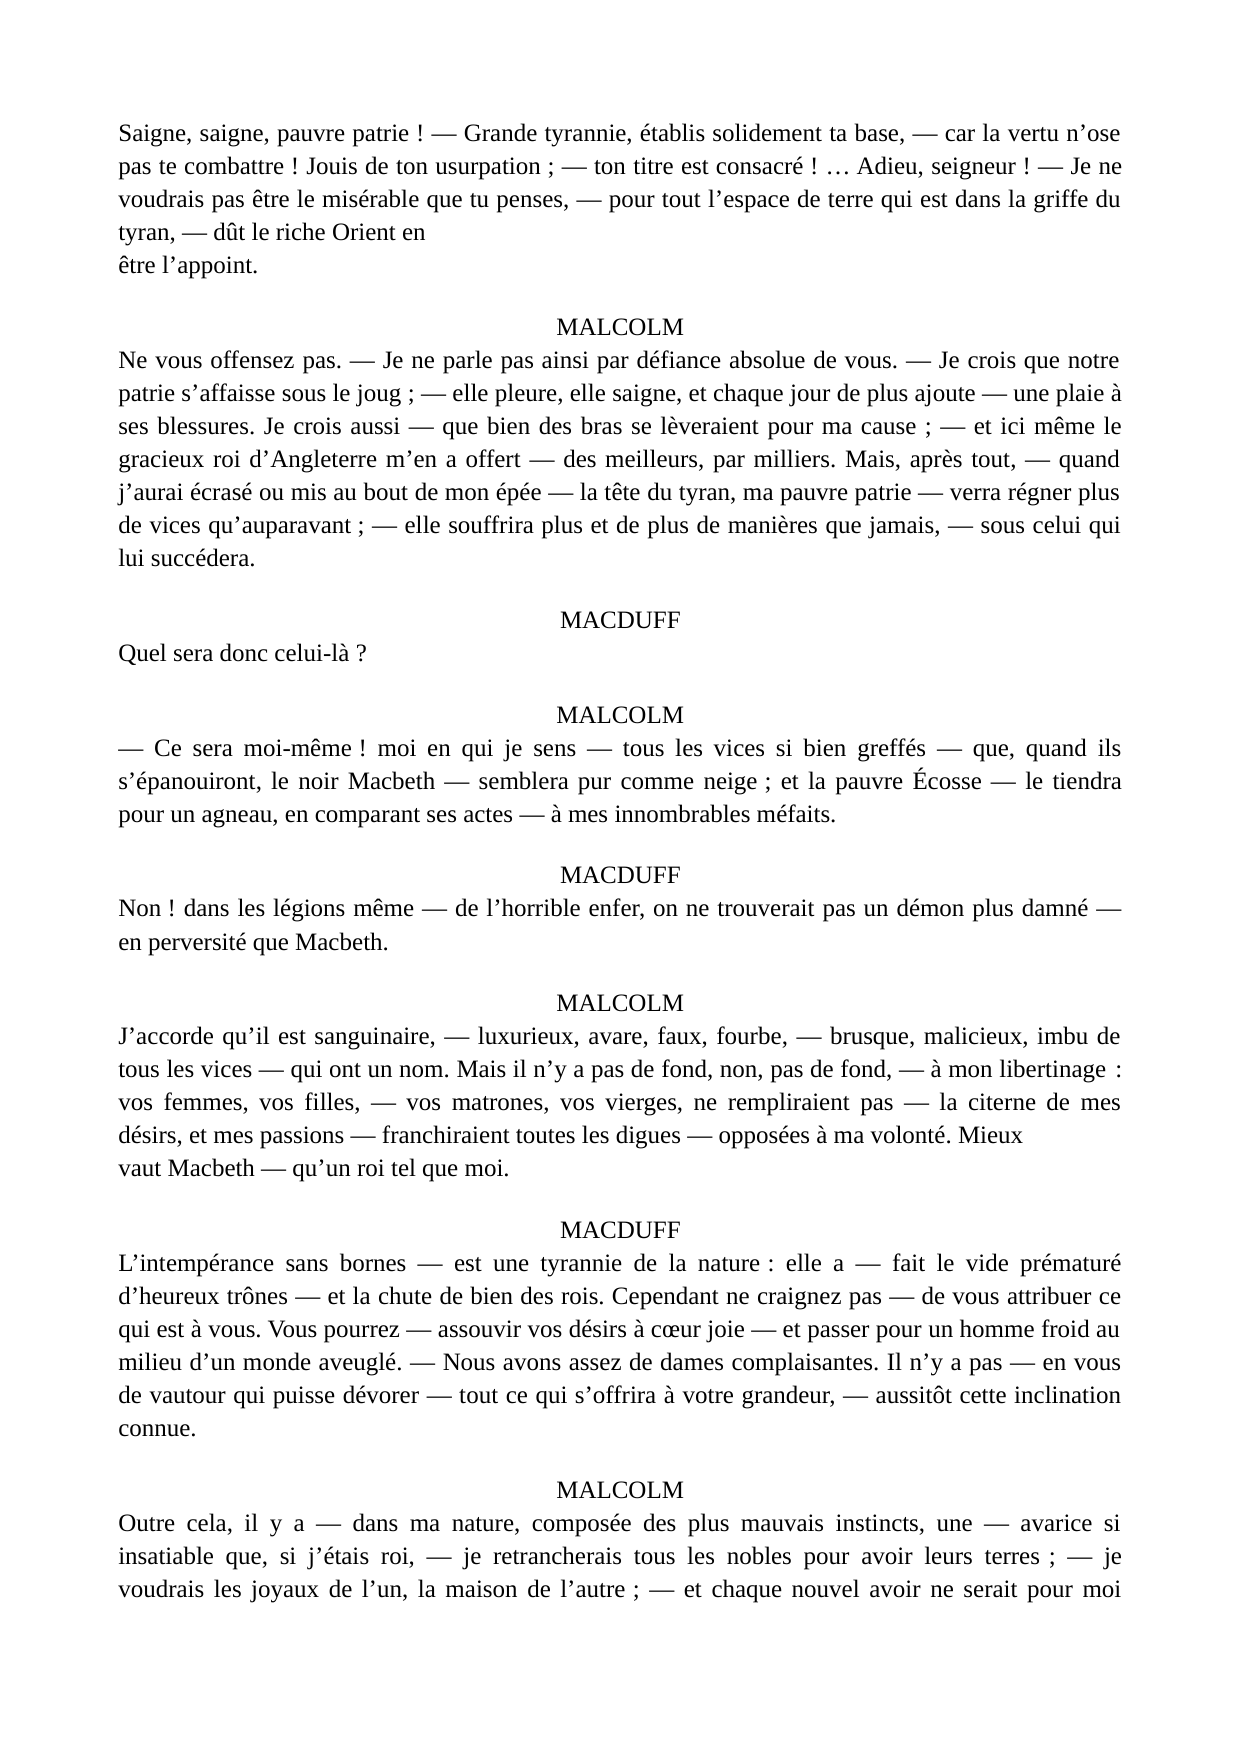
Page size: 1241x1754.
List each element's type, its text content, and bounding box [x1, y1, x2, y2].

text MACDUFF [118, 605, 1122, 634]
text MALCOLM [118, 1475, 1122, 1504]
text J’accorde qu’il est sanguinaire, — luxurieux, avare, faux, fourbe, — brusque, malicieux, imbu de tous les vices — qui ont un nom. Mais il n’y a pas de fond, non, pas de fond, — à mon libertinage : vos femmes, vos filles, — vos matrones, vos vierges, ne rempliraient pas — la citerne de mes désirs, et mes passions — franchiraient toutes les digues — opposées à ma volonté. Mieux [118, 1021, 1122, 1149]
text MACDUFF [118, 861, 1122, 889]
text MALCOLM [118, 700, 1122, 728]
text MALCOLM [118, 312, 1122, 341]
text Saigne, saigne, pauvre patrie ! — Grande tyrannie, établis solidement ta base, — car la vertu n’ose pas te combattre ! Jouis de ton usurpation ; — ton titre est consacré ! … Adieu, seigneur ! — Je ne voudrais pas être le misérable que tu penses, — pour tout l’espace de terre qui est dans la griffe du tyran, — dût le riche Orient en [118, 118, 1122, 246]
text — Ce sera moi-même ! moi en qui je sens — tous les vices si bien greffés — que, quand ils s’épanouiront, le noir Macbeth — semblera pur comme neige ; et la pauvre Écosse — le tiendra pour un agneau, en comparant ses actes — à mes innombrables méfaits. [118, 733, 1122, 827]
text MALCOLM [118, 988, 1122, 1017]
text L’intempérance sans bornes — est une tyrannie de la nature : elle a — fait le vide prématuré d’heureux trônes — et la chute de bien des rois. Cependant ne craignez pas — de vous attribuer ce qui est à vous. Vous pourrez — assouvir vos désirs à cœur joie — et passer pour un homme froid au milieu d’un monde aveuglé. — Nous avons assez de dames complaisantes. Il n’y a pas — en vous de vautour qui puisse dévorer — tout ce qui s’offrira à votre grandeur, — aussitôt cette inclination connue. [118, 1248, 1122, 1442]
text être l’appoint. [118, 250, 1122, 279]
text Non ! dans les légions même — de l’horrible enfer, on ne trouverait pas un démon plus damné — en perversité que Macbeth. [118, 893, 1122, 955]
text Outre cela, il y a — dans ma nature, composée des plus mauvais instincts, une — avarice si insatiable que, si j’étais roi, — je retrancherais tous les nobles pour avoir leurs terres ; — je voudrais les joyaux de l’un, la maison de l’autre ; — et chaque nouvel avoir ne serait pour moi [118, 1508, 1122, 1603]
text Quel sera donc celui-là ? [118, 638, 1122, 667]
text Ne vous offensez pas. — Je ne parle pas ainsi par défiance absolue de vous. — Je crois que notre patrie s’affaisse sous le joug ; — elle pleure, elle saigne, et chaque jour de plus ajoute — une plaie à ses blessures. Je crois aussi — que bien des bras se lèveraient pour ma cause ; — et ici même le gracieux roi d’Angleterre m’en a offert — des meilleurs, par milliers. Mais, après tout, — quand j’aurai écrasé ou mis au bout de mon épée — la tête du tyran, ma pauvre patrie — verra régner plus de vices qu’auparavant ; — elle souffrira plus et de plus de manières que jamais, — sous celui qui lui succédera. [118, 345, 1122, 572]
text vaut Macbeth — qu’un roi tel que moi. [118, 1153, 1122, 1182]
text MACDUFF [118, 1215, 1122, 1244]
